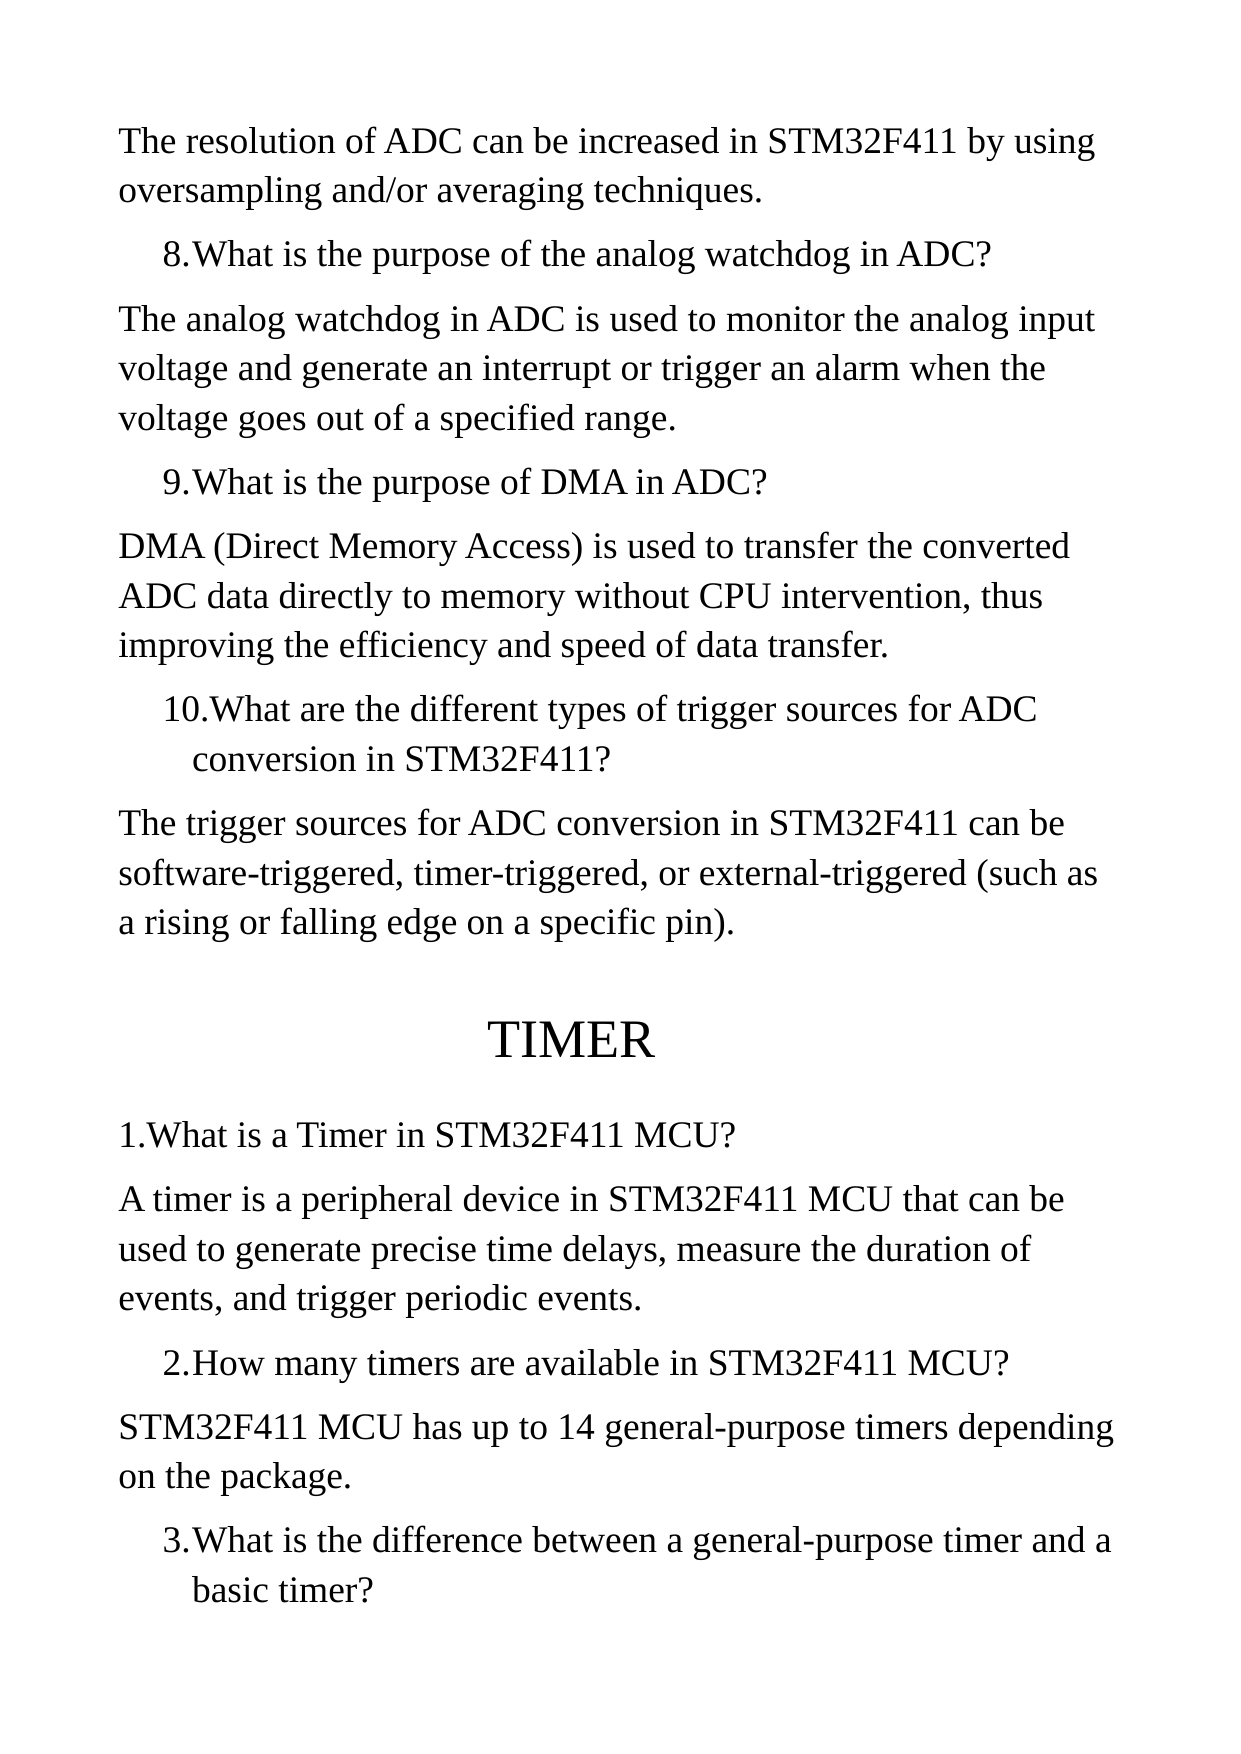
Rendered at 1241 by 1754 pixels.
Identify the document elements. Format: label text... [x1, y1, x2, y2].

list What is the purpose of the analog watchdog in ADC? [162, 232, 1122, 275]
list What are the different types of trigger sources for ADC conversion in STM32F411? [162, 687, 1122, 779]
text DMA (Direct Memory Access) is used to transfer the converted ADC data directly to memory without CPU intervention, thus improving the efficiency and speed of data transfer. [118, 523, 1122, 666]
text The resolution of ADC can be increased in STM32F411 by using oversampling and/or averaging techniques. [118, 118, 1122, 211]
text TIMER [118, 1007, 1122, 1069]
list What is the purpose of DMA in ADC? [162, 459, 1122, 502]
text 1.What is a Timer in STM32F411 MCU? [118, 1112, 1122, 1156]
list What is the difference between a general-purpose timer and a basic timer? [162, 1518, 1122, 1611]
text A timer is a peripheral device in STM32F411 MCU that can be used to generate precise time delays, measure the duration of events, and trigger periodic events. [118, 1177, 1122, 1319]
text The trigger sources for ADC conversion in STM32F411 can be software-triggered, timer-triggered, or external-triggered (such as a rising or falling edge on a specific pin). [118, 801, 1122, 943]
text STM32F411 MCU has up to 14 general-purpose timers depending on the package. [118, 1404, 1122, 1497]
list How many timers are available in STM32F411 MCU? [162, 1340, 1122, 1383]
text The analog watchdog in ADC is used to monitor the analog input voltage and generate an interrupt or trigger an alarm when the voltage goes out of a specified range. [118, 296, 1122, 438]
